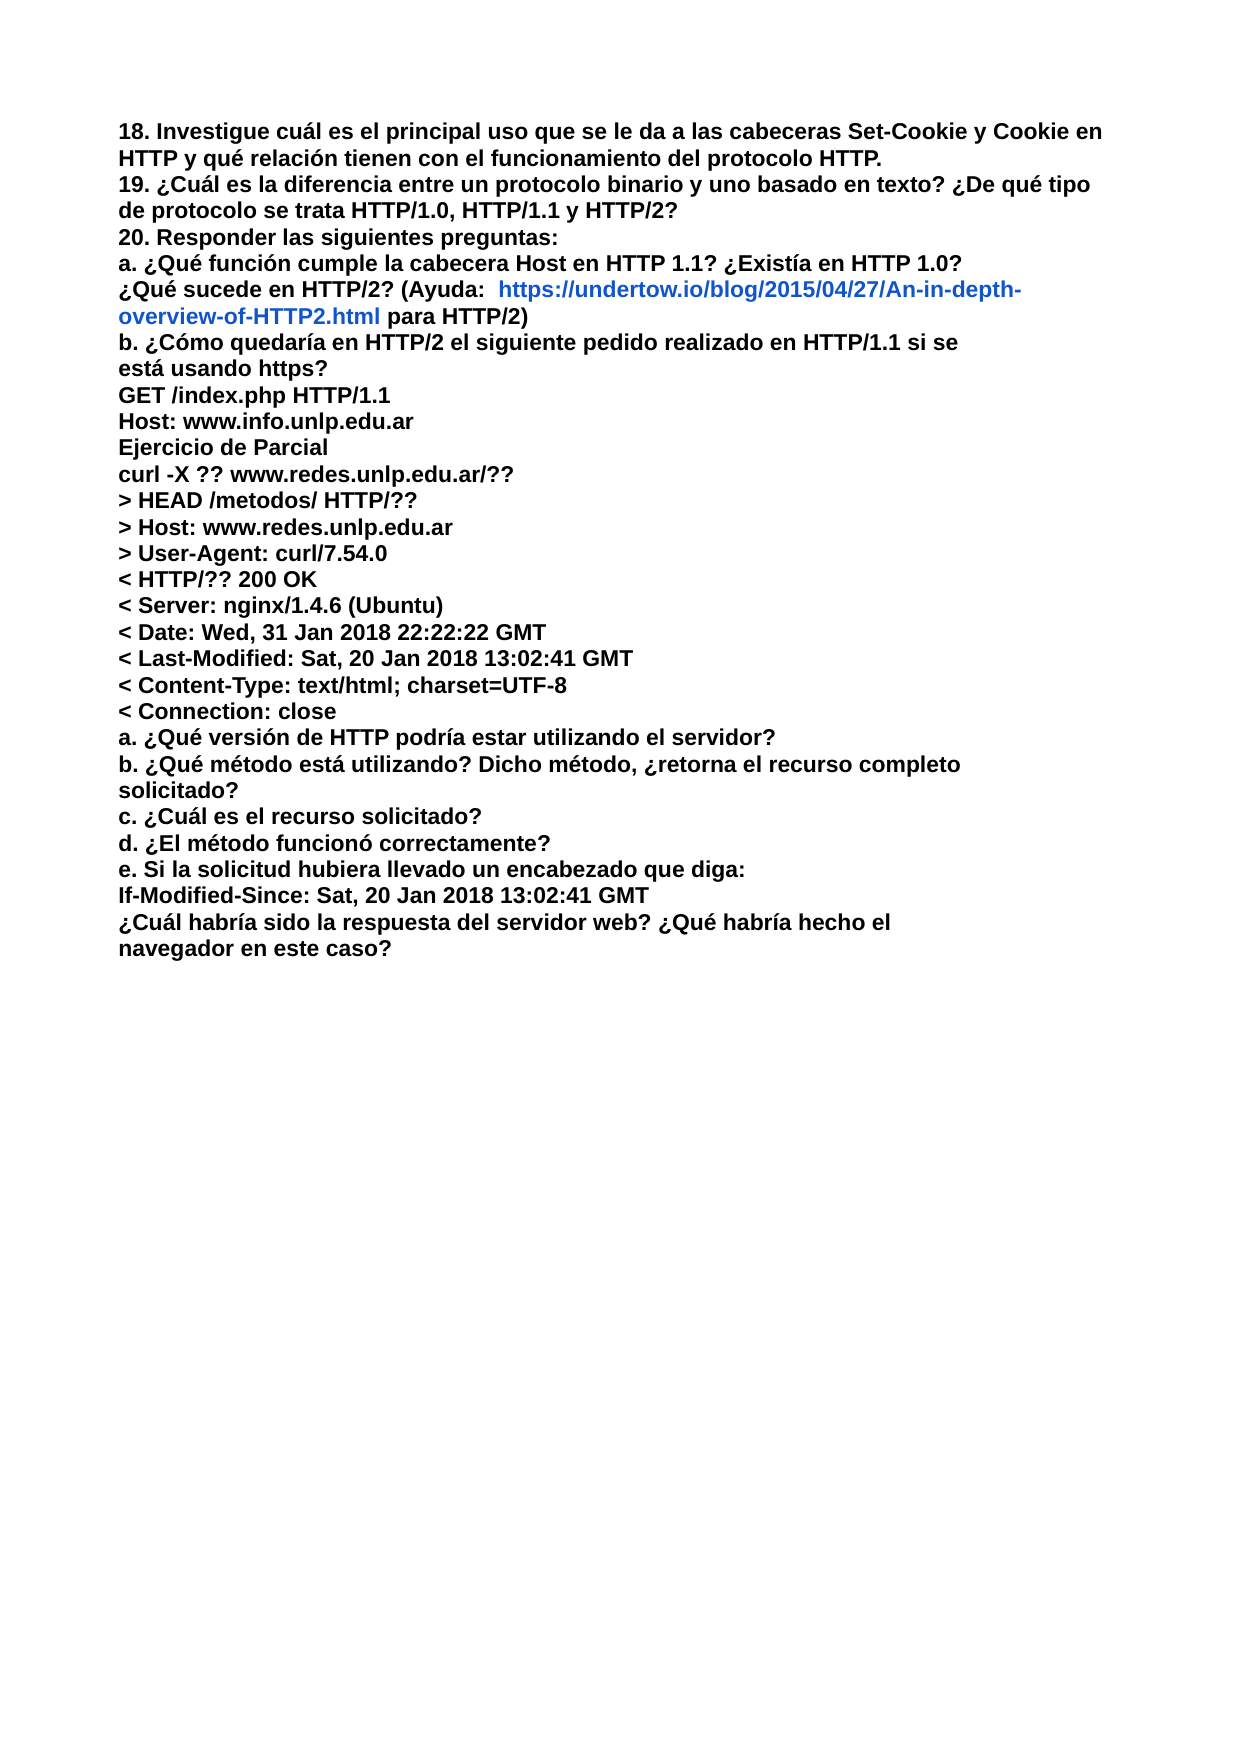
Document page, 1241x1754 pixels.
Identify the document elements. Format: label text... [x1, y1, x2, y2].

text 19. ¿Cuál es la diferencia entre un protocolo binario y uno basado en texto? ¿De qué tipo [118, 171, 1122, 197]
text GET /index.php HTTP/1.1 [118, 382, 1122, 408]
text a. ¿Qué función cumple la cabecera Host en HTTP 1.1? ¿Existía en HTTP 1.0? [118, 250, 1122, 276]
text > Host: www.redes.unlp.edu.ar [118, 513, 1122, 540]
text Ejercicio de Parcial [118, 434, 1122, 461]
text b. ¿Cómo quedaría en HTTP/2 el siguiente pedido realizado en HTTP/1.1 si se [118, 329, 1122, 355]
text de protocolo se trata HTTP/1.0, HTTP/1.1 y HTTP/2? [118, 197, 1122, 223]
text < Content-Type: text/html; charset=UTF-8 [118, 672, 1122, 698]
text < HTTP/?? 200 OK [118, 566, 1122, 592]
text d. ¿El método funcionó correctamente? [118, 830, 1122, 856]
text HTTP y qué relación tienen con el funcionamiento del protocolo HTTP. [118, 144, 1122, 171]
text 18. Investigue cuál es el principal uso que se le da a las cabeceras Set-Cookie y Cookie en [118, 118, 1122, 144]
text está usando https? [118, 355, 1122, 382]
text e. Si la solicitud hubiera llevado un encabezado que diga: [118, 856, 1122, 882]
text b. ¿Qué método está utilizando? Dicho método, ¿retorna el recurso completo [118, 751, 1122, 777]
text ¿Cuál habría sido la respuesta del servidor web? ¿Qué habría hecho el [118, 909, 1122, 935]
text ¿Qué sucede en HTTP/2? (Ayuda: https://undertow.io/blog/2015/04/27/An-in-depth-overview-of-HTTP2.html para HTTP/2) [118, 276, 1122, 329]
text navegador en este caso? [118, 935, 1122, 961]
text > User-Agent: curl/7.54.0 [118, 540, 1122, 566]
text < Date: Wed, 31 Jan 2018 22:22:22 GMT [118, 619, 1122, 645]
text > HEAD /metodos/ HTTP/?? [118, 487, 1122, 513]
text Host: www.info.unlp.edu.ar [118, 408, 1122, 434]
text curl -X ?? www.redes.unlp.edu.ar/?? [118, 461, 1122, 487]
text solicitado? [118, 777, 1122, 803]
text < Connection: close [118, 698, 1122, 724]
text a. ¿Qué versión de HTTP podría estar utilizando el servidor? [118, 724, 1122, 751]
text < Last-Modified: Sat, 20 Jan 2018 13:02:41 GMT [118, 645, 1122, 672]
text c. ¿Cuál es el recurso solicitado? [118, 803, 1122, 830]
text If-Modified-Since: Sat, 20 Jan 2018 13:02:41 GMT [118, 882, 1122, 909]
text 20. Responder las siguientes preguntas: [118, 223, 1122, 250]
text < Server: nginx/1.4.6 (Ubuntu) [118, 592, 1122, 619]
